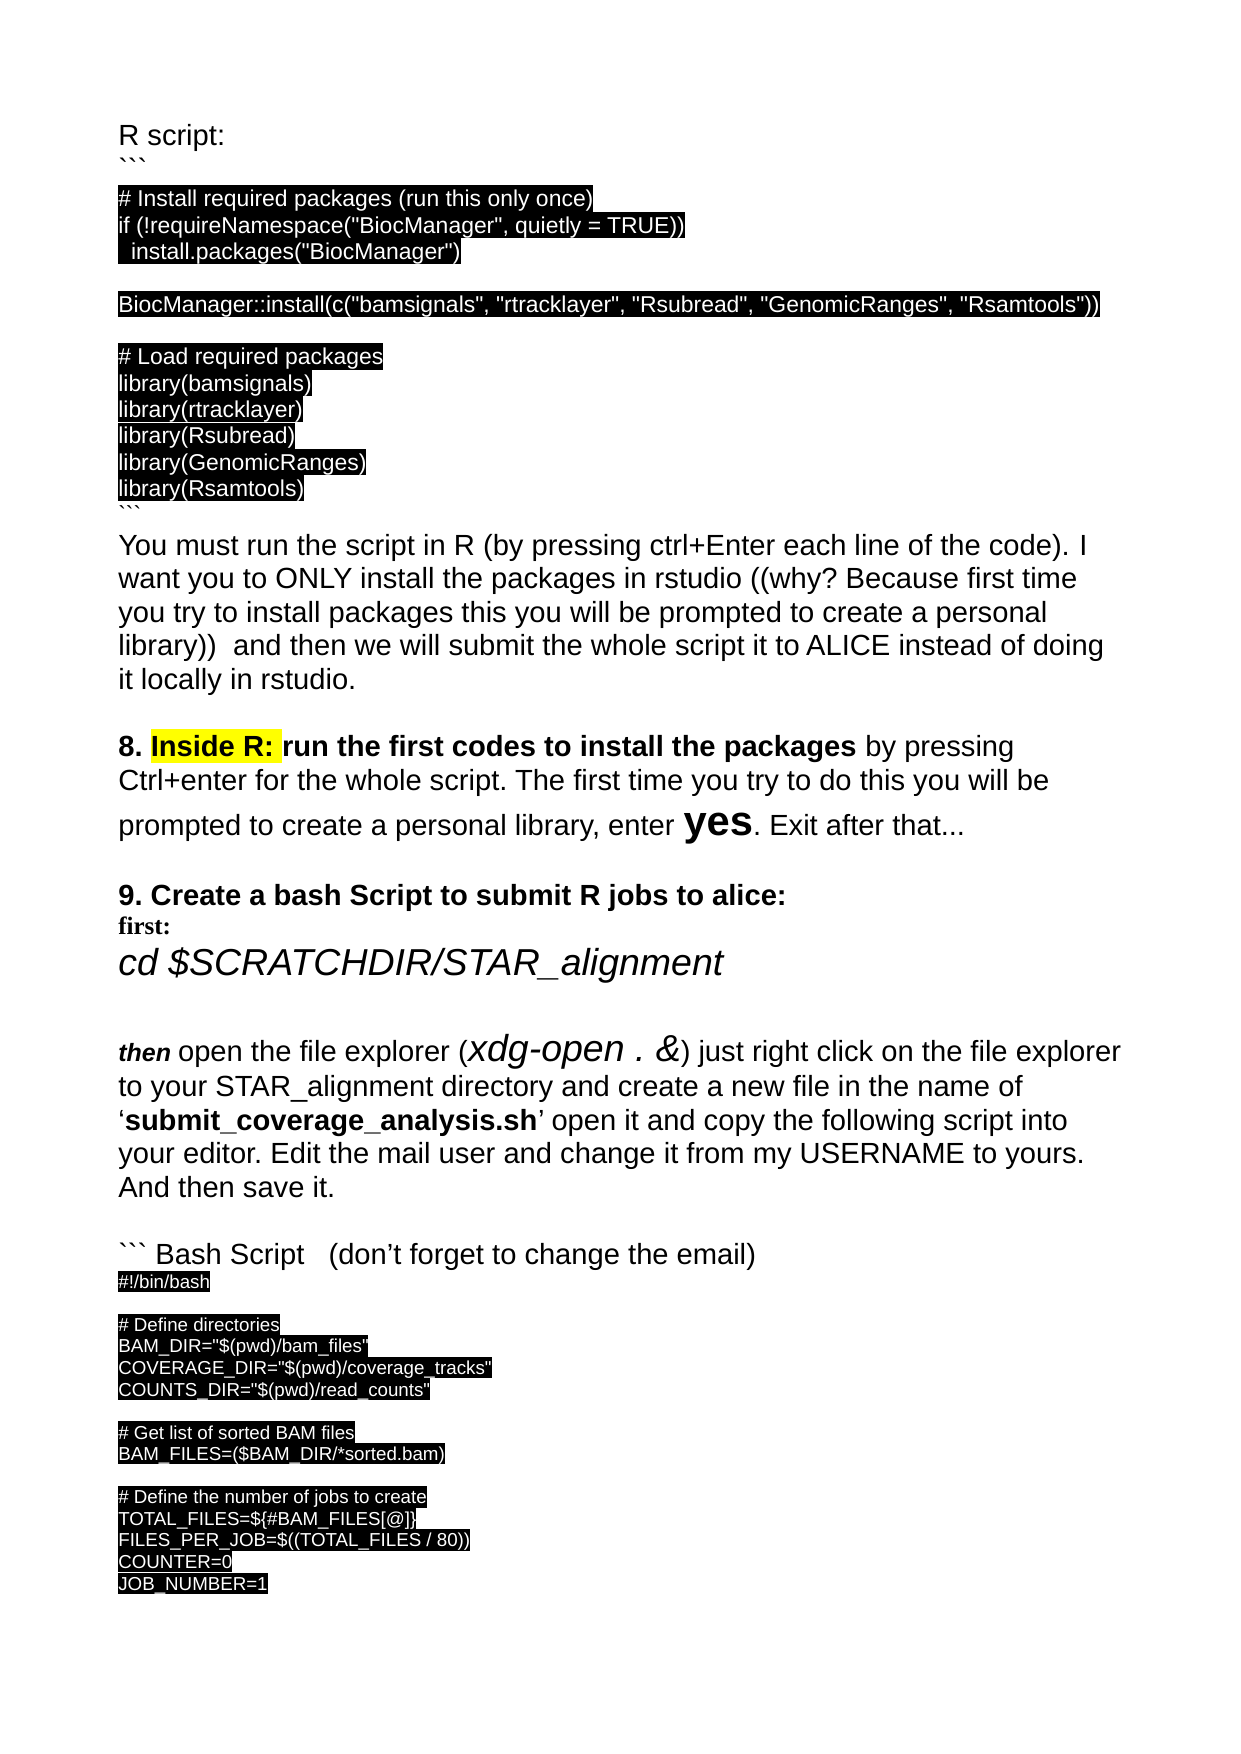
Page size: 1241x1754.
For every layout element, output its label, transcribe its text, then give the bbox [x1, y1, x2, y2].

text JOB_NUMBER=1 [118, 1572, 1122, 1594]
text library(Rsubread) [118, 422, 1122, 449]
text then open the file explorer (xdg-open . &) just right click on the file explorer to your STAR_alignment directory and create a new file in the name of ‘submit_coverage_analysis.sh’ open it and copy the following script into your editor. Edit the mail user and change it from my USERNAME to yours. And then save it. [118, 1026, 1122, 1203]
text if (!requireNamespace("BiocManager", quietly = TRUE)) [118, 212, 1122, 238]
text ``` Bash Script (don’t forget to change the email) [118, 1203, 1122, 1271]
text library(Rsamtools) [118, 475, 1122, 501]
text # Get list of sorted BAM files [118, 1421, 1122, 1443]
text library(GenomicRanges) [118, 449, 1122, 475]
text library(bamsignals) [118, 370, 1122, 396]
text # Load required packages [118, 343, 1122, 370]
text COUNTS_DIR="$(pwd)/read_counts" [118, 1378, 1122, 1400]
text R script: ``` [118, 118, 1122, 185]
text install.packages("BiocManager") [118, 238, 1122, 264]
text COUNTER=0 [118, 1551, 1122, 1572]
text # Install required packages (run this only once) [118, 185, 1122, 212]
text # Define directories [118, 1314, 1122, 1335]
text COVERAGE_DIR="$(pwd)/coverage_tracks" [118, 1357, 1122, 1378]
text BAM_DIR="$(pwd)/bam_files" [118, 1335, 1122, 1357]
text You must run the script in R (by pressing ctrl+Enter each line of the code). I want you to ONLY install the packages in rstudio ((why? Because first time you try to install packages this you will be prompted to create a personal library)) and then we will submit the whole script it to ALICE instead of doing it locally in rstudio. 8. Inside R: run the first codes to install the packages by pressing Ctrl+enter for the whole script. The first time you try to do this you will be prompted to create a personal library, enter yes. Exit after that... [118, 528, 1122, 844]
text library(rtracklayer) [118, 396, 1122, 422]
text 9. Create a bash Script to submit R jobs to alice: [118, 878, 1122, 911]
text first: [118, 911, 1122, 940]
text # Define the number of jobs to create [118, 1486, 1122, 1508]
text #!/bin/bash [118, 1271, 1122, 1292]
text BiocManager::install(c("bamsignals", "rtracklayer", "Rsubread", "GenomicRanges", "Rsamtools")) [118, 291, 1122, 317]
text FILES_PER_JOB=$((TOTAL_FILES / 80)) [118, 1529, 1122, 1551]
text cd $SCRATCHDIR/STAR_alignment [118, 940, 1122, 983]
text BAM_FILES=($BAM_DIR/*sorted.bam) [118, 1443, 1122, 1464]
text TOTAL_FILES=${#BAM_FILES[@]} [118, 1508, 1122, 1529]
text ``` [118, 501, 1122, 528]
